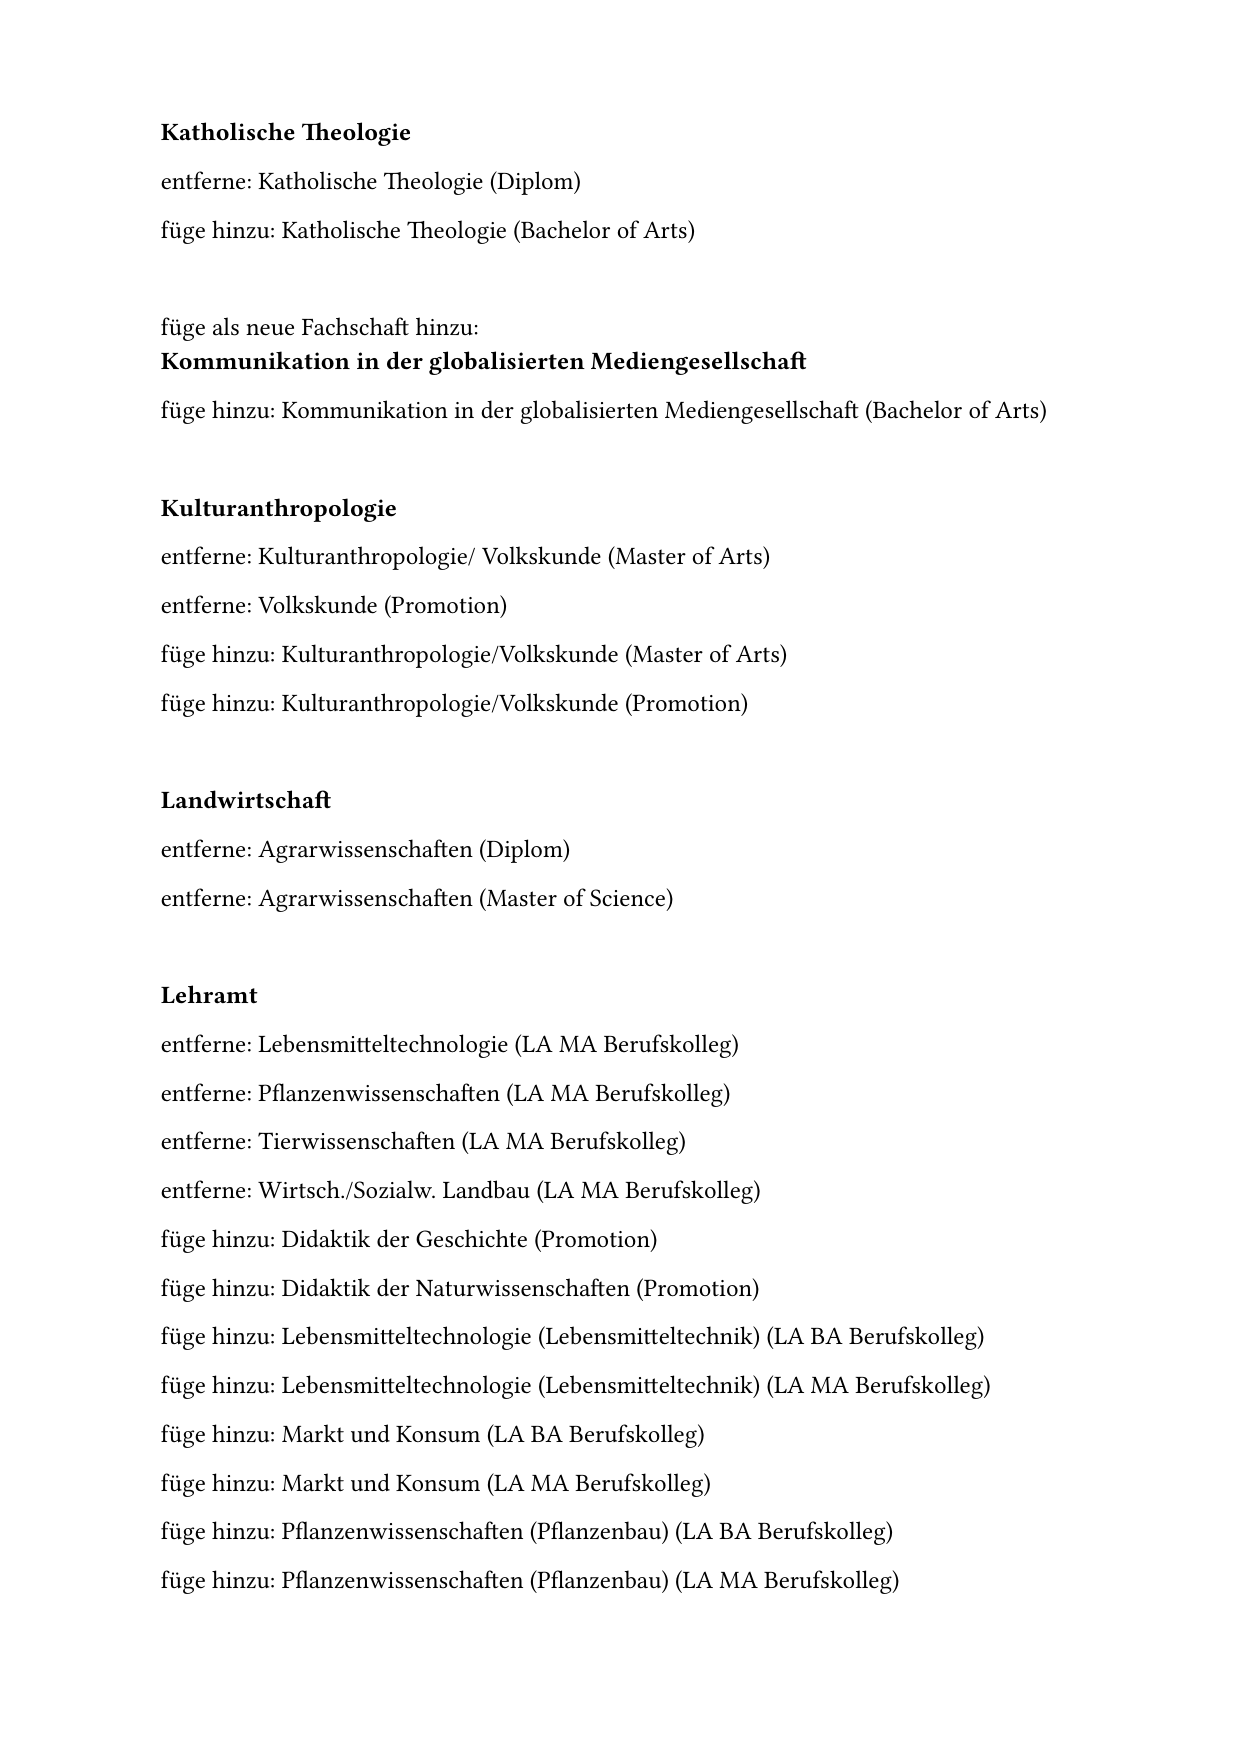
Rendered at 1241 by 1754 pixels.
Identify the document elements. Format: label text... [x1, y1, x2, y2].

text füge hinzu: Lebensmitteltechnologie (Lebensmitteltechnik) (LA BA Berufskolleg) [161, 1322, 1122, 1351]
text füge hinzu: Markt und Konsum (LA MA Berufskolleg) [161, 1468, 1122, 1497]
text Lehramt [161, 981, 1122, 1009]
text entferne: Lebensmitteltechnologie (LA MA Berufskolleg) [161, 1030, 1122, 1058]
text füge hinzu: Pflanzenwissenschaften (Pflanzenbau) (LA MA Berufskolleg) [161, 1566, 1122, 1594]
text füge hinzu: Katholische Theologie (Bachelor of Arts) [161, 216, 1122, 244]
text füge hinzu: Pflanzenwissenschaften (Pflanzenbau) (LA BA Berufskolleg) [161, 1517, 1122, 1546]
text entferne: Katholische Theologie (Diplom) [161, 167, 1122, 195]
text entferne: Agrarwissenschaften (Master of Science) [161, 883, 1122, 912]
text Landwirtschaft [161, 786, 1122, 814]
text entferne: Volkskunde (Promotion) [161, 591, 1122, 619]
text entferne: Agrarwissenschaften (Diplom) [161, 835, 1122, 863]
text füge hinzu: Kulturanthropologie/Volkskunde (Promotion) [161, 688, 1122, 717]
text entferne: Tierwissenschaften (LA MA Berufskolleg) [161, 1127, 1122, 1156]
text füge hinzu: Didaktik der Naturwissenschaften (Promotion) [161, 1273, 1122, 1302]
text füge hinzu: Kulturanthropologie/Volkskunde (Master of Arts) [161, 640, 1122, 668]
text entferne: Pflanzenwissenschaften (LA MA Berufskolleg) [161, 1078, 1122, 1107]
text entferne: Kulturanthropologie/ Volkskunde (Master of Arts) [161, 542, 1122, 571]
text füge als neue Fachschaft hinzu: Kommunikation in der globalisierten Mediengesellschaft [161, 313, 1122, 376]
text füge hinzu: Didaktik der Geschichte (Promotion) [161, 1225, 1122, 1253]
text füge hinzu: Markt und Konsum (LA BA Berufskolleg) [161, 1420, 1122, 1448]
text Kulturanthropologie [161, 493, 1122, 522]
text füge hinzu: Kommunikation in der globalisierten Mediengesellschaft (Bachelor of Arts) [161, 396, 1122, 424]
text entferne: Wirtsch./Sozialw. Landbau (LA MA Berufskolleg) [161, 1176, 1122, 1204]
text füge hinzu: Lebensmitteltechnologie (Lebensmitteltechnik) (LA MA Berufskolleg) [161, 1371, 1122, 1399]
text Katholische Theologie [161, 118, 1122, 147]
